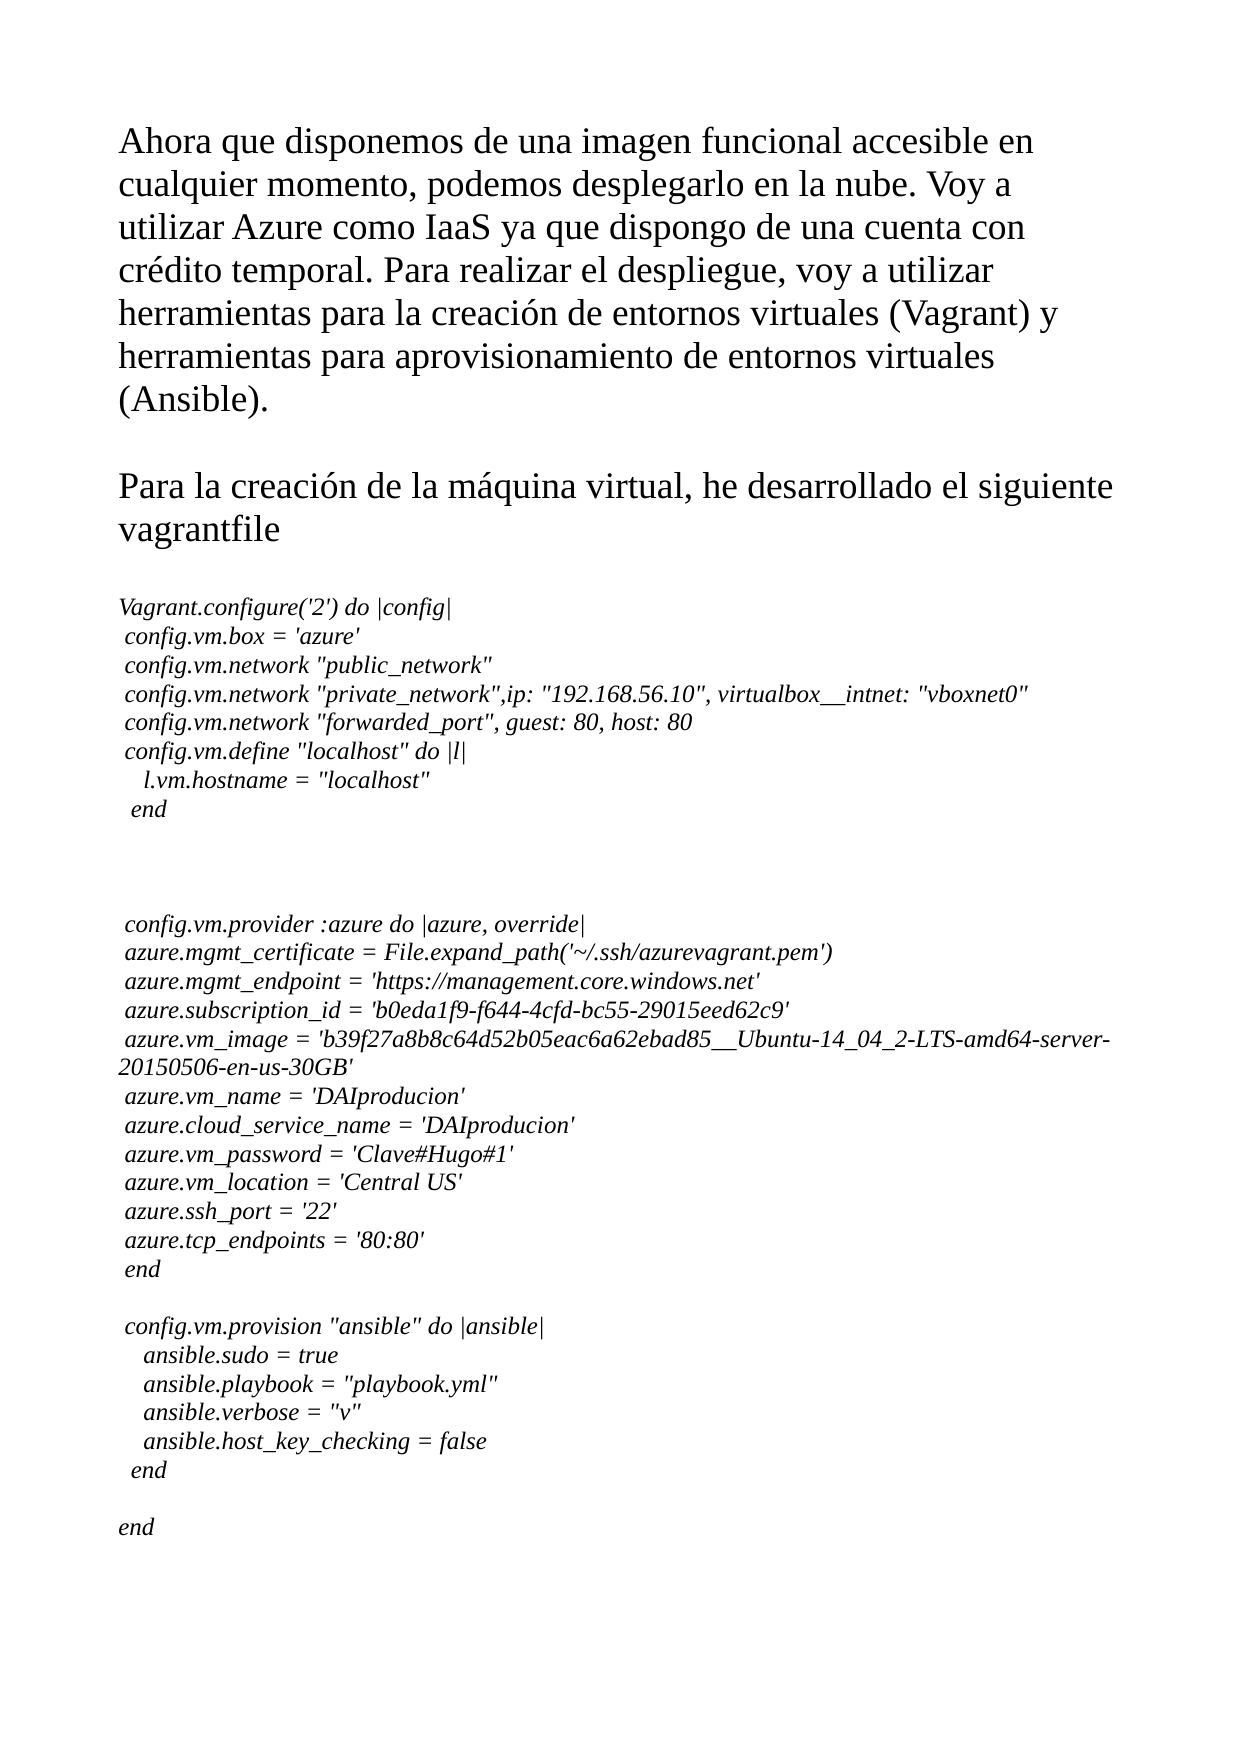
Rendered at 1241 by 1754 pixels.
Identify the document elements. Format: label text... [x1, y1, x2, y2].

text azure.vm_name = 'DAIproducion' [118, 1081, 1122, 1110]
text azure.tcp_endpoints = '80:80' [118, 1225, 1122, 1254]
text azure.mgmt_certificate = File.expand_path('~/.ssh/azurevagrant.pem') [118, 937, 1122, 966]
text config.vm.provider :azure do |azure, override| [118, 909, 1122, 937]
text azure.mgmt_endpoint = 'https://management.core.windows.net' [118, 966, 1122, 995]
text config.vm.provision "ansible" do |ansible| [118, 1311, 1122, 1340]
text ansible.playbook = "playbook.yml" [118, 1369, 1122, 1397]
text azure.vm_location = 'Central US' [118, 1167, 1122, 1196]
text azure.ssh_port = '22' [118, 1196, 1122, 1225]
text azure.subscription_id = 'b0eda1f9-f644-4cfd-bc55-29015eed62c9' [118, 995, 1122, 1024]
text end [118, 1254, 1122, 1282]
text ansible.host_key_checking = false [118, 1426, 1122, 1455]
text config.vm.box = 'azure' [118, 621, 1122, 650]
text Ahora que disponemos de una imagen funcional accesible en cualquier momento, podemos desplegarlo en la nube. Voy a utilizar Azure como IaaS ya que dispongo de una cuenta con crédito temporal. Para realizar el despliegue, voy a utilizar herramientas para la creación de entornos virtuales (Vagrant) y herramientas para aprovisionamiento de entornos virtuales (Ansible). [118, 118, 1122, 420]
text azure.vm_password = 'Clave#Hugo#1' [118, 1139, 1122, 1167]
text l.vm.hostname = "localhost" [118, 765, 1122, 794]
text ansible.verbose = "v" [118, 1397, 1122, 1426]
text config.vm.network "private_network",ip: "192.168.56.10", virtualbox__intnet: "vboxnet0" [118, 679, 1122, 707]
text end [118, 1455, 1122, 1484]
text Para la creación de la máquina virtual, he desarrollado el siguiente vagrantfile [118, 463, 1122, 549]
text end [118, 794, 1122, 822]
text azure.vm_image = 'b39f27a8b8c64d52b05eac6a62ebad85__Ubuntu-14_04_2-LTS-amd64-server-20150506-en-us-30GB' [118, 1024, 1122, 1081]
text Vagrant.configure('2') do |config| [118, 592, 1122, 621]
text config.vm.network "public_network" [118, 650, 1122, 679]
text ansible.sudo = true [118, 1340, 1122, 1369]
text config.vm.network "forwarded_port", guest: 80, host: 80 [118, 707, 1122, 736]
text azure.cloud_service_name = 'DAIproducion' [118, 1110, 1122, 1139]
text end [118, 1512, 1122, 1541]
text config.vm.define "localhost" do |l| [118, 736, 1122, 765]
